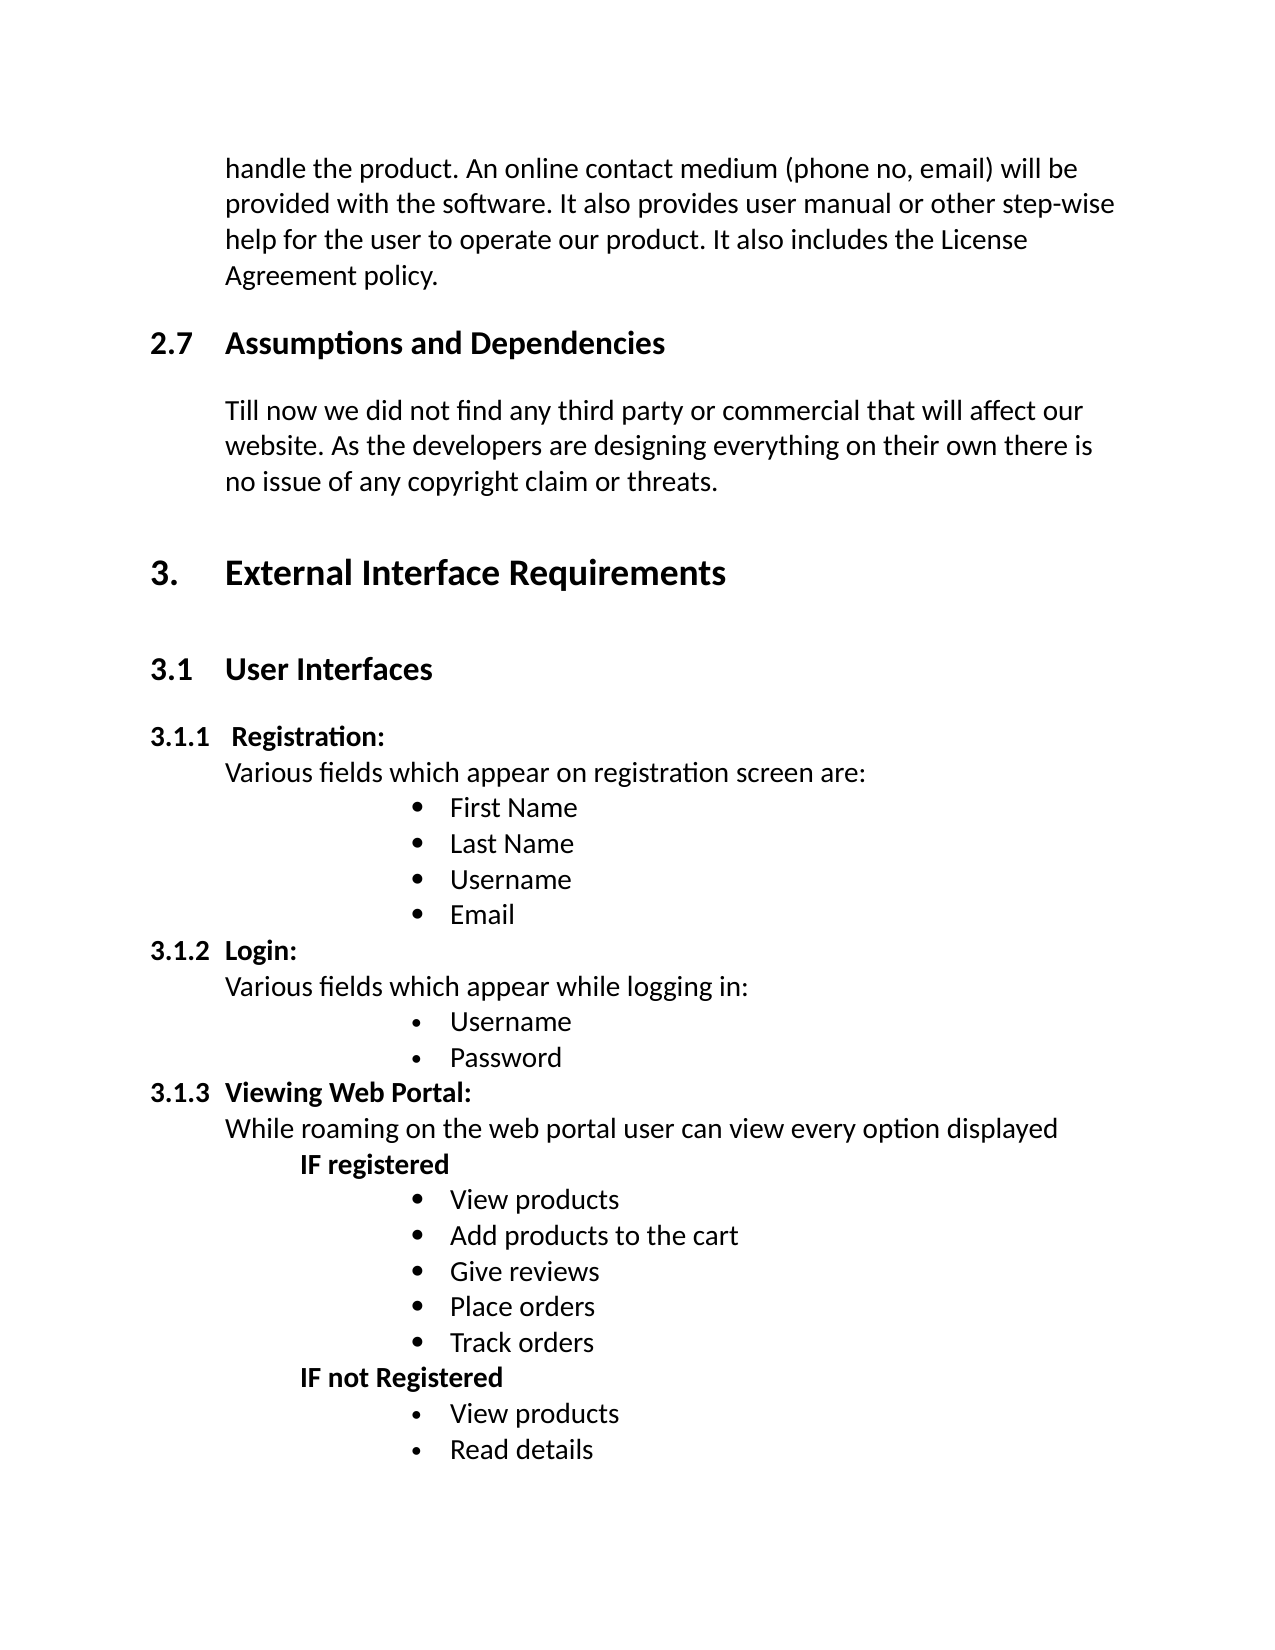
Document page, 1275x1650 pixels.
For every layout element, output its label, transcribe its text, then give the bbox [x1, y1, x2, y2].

list Password [412, 1039, 1125, 1074]
list View products [412, 1181, 1125, 1217]
list Username [412, 861, 1125, 896]
list Track orders [412, 1324, 1125, 1359]
list First Name [412, 789, 1125, 825]
list View products [412, 1395, 1125, 1431]
text 3. External Interface Requirements [150, 548, 1125, 594]
list Read details [412, 1431, 1125, 1466]
text IF registered [225, 1146, 1125, 1181]
text 3.1.3 Viewing Web Portal: [150, 1074, 1125, 1110]
text 3.1 User Interfaces [150, 648, 1125, 689]
list Last Name [412, 825, 1125, 861]
text 2.7 Assumptions and Dependencies [150, 322, 1125, 362]
text 3.1.1 Registration: [150, 718, 1125, 754]
text While roaming on the web portal user can view every option displayed [225, 1110, 1125, 1146]
list Username [412, 1003, 1125, 1039]
list Add products to the cart [412, 1217, 1125, 1253]
list Give reviews [412, 1253, 1125, 1288]
text IF not Registered [300, 1359, 1125, 1395]
text Various fields which appear on registration screen are: [225, 754, 1125, 789]
text 3.1.2 Login: [150, 932, 1125, 968]
list Email [412, 896, 1125, 932]
list Place orders [412, 1288, 1125, 1324]
text Various fields which appear while logging in: [225, 968, 1125, 1003]
text handle the product. An online contact medium (phone no, email) will be provided with the software. It also provides user manual or other step-wise help for the user to operate our product. It also includes the License Agreement policy. [225, 150, 1125, 292]
text Till now we did not find any third party or commercial that will affect our website. As the developers are designing everything on their own there is no issue of any copyright claim or threats. [225, 392, 1125, 498]
